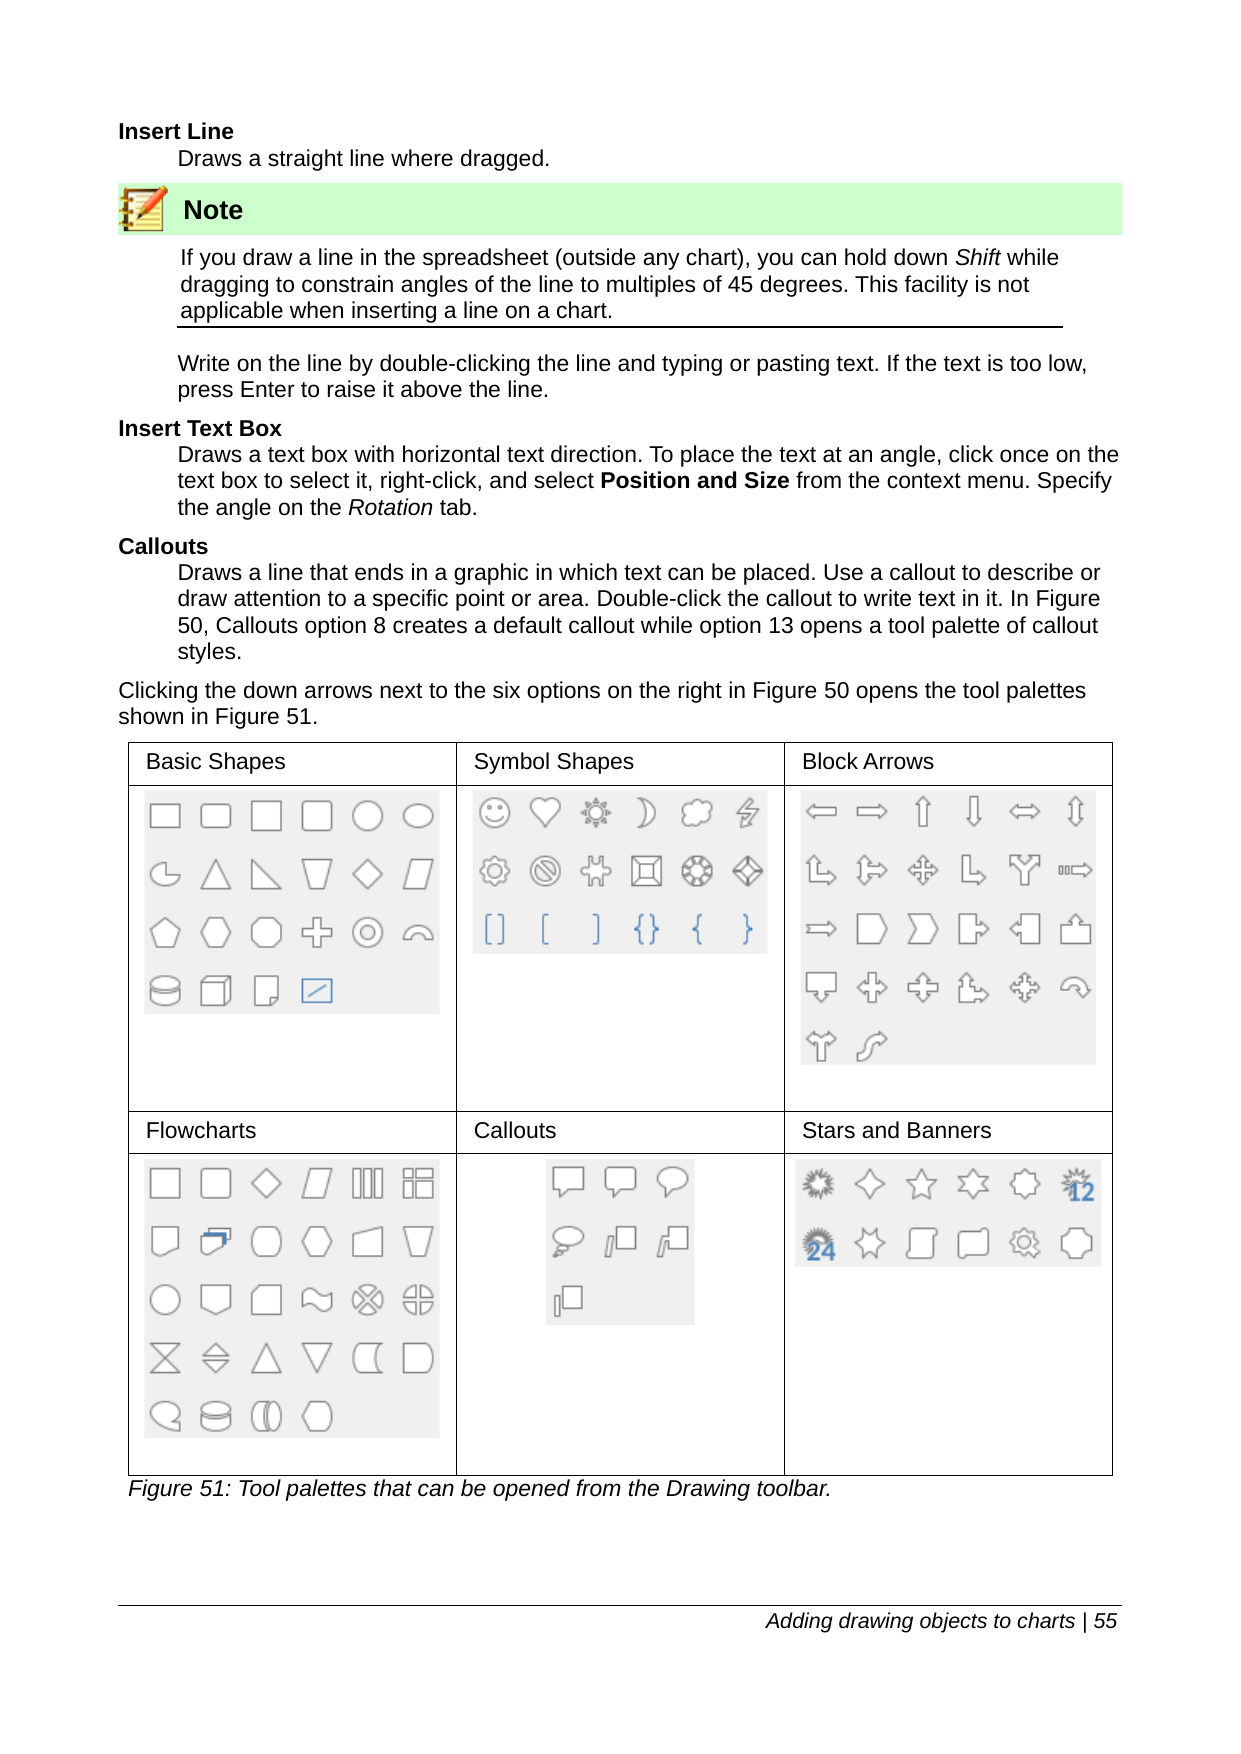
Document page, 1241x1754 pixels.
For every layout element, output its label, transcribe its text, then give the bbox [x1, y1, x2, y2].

subtitle Note [118, 183, 1122, 235]
table_cell [129, 1154, 456, 1474]
table_header Block Arrows [785, 743, 1112, 784]
picture [800, 790, 1096, 1065]
table_cell [785, 1154, 1112, 1474]
text Figure 51: Tool palettes that can be opened from the Drawing toolbar. [128, 1476, 1112, 1501]
text Clicking the down arrows next to the six options on the right in Figure 50 opens the tool palettes shown in Figure 51. [118, 677, 1122, 730]
table_cell [785, 786, 1112, 1064]
picture [119, 184, 170, 235]
table_header Symbol Shapes [457, 743, 784, 784]
text Callouts [118, 533, 1122, 559]
table_cell Callouts [457, 1112, 784, 1153]
text Insert Line [118, 118, 1122, 144]
text Draws a straight line where dragged. [177, 144, 1122, 171]
table_cell [457, 786, 784, 1111]
picture [795, 1159, 1102, 1267]
table_cell Stars and Banners [785, 1112, 1112, 1153]
table_cell [457, 1154, 784, 1474]
text Write on the line by double-clicking the line and typing or pasting text. If the text is too low, press Enter to raise it above the line. [177, 349, 1122, 402]
text If you draw a line in the spreadsheet (outside any chart), you can hold down Shift while dragging to constrain angles of the line to multiples of 45 degrees. This facility is not applicable when inserting a line on a chart. [177, 241, 1063, 326]
table_cell Flowcharts [129, 1112, 456, 1153]
text Draws a line that ends in a graphic in which text can be placed. Use a callout to describe or draw attention to a specific point or area. Double-click the callout to write text in it. In Figure 50, Callouts option 8 creates a default callout while option 13 opens a tool palette of callout styles. [177, 559, 1122, 664]
table_header Basic Shapes [129, 743, 456, 784]
text Draws a text box with horizontal text direction. To place the text at an angle, click once on the text box to select it, right-click, and select Position and Size from the context menu. Specify the angle on the Rotation tab. [177, 441, 1122, 520]
table_cell [785, 1065, 1112, 1111]
table_cell [129, 786, 456, 1111]
picture [546, 1159, 695, 1325]
text Insert Text Box [118, 415, 1122, 441]
picture [144, 790, 440, 1014]
picture [144, 1159, 440, 1438]
picture [472, 790, 768, 954]
